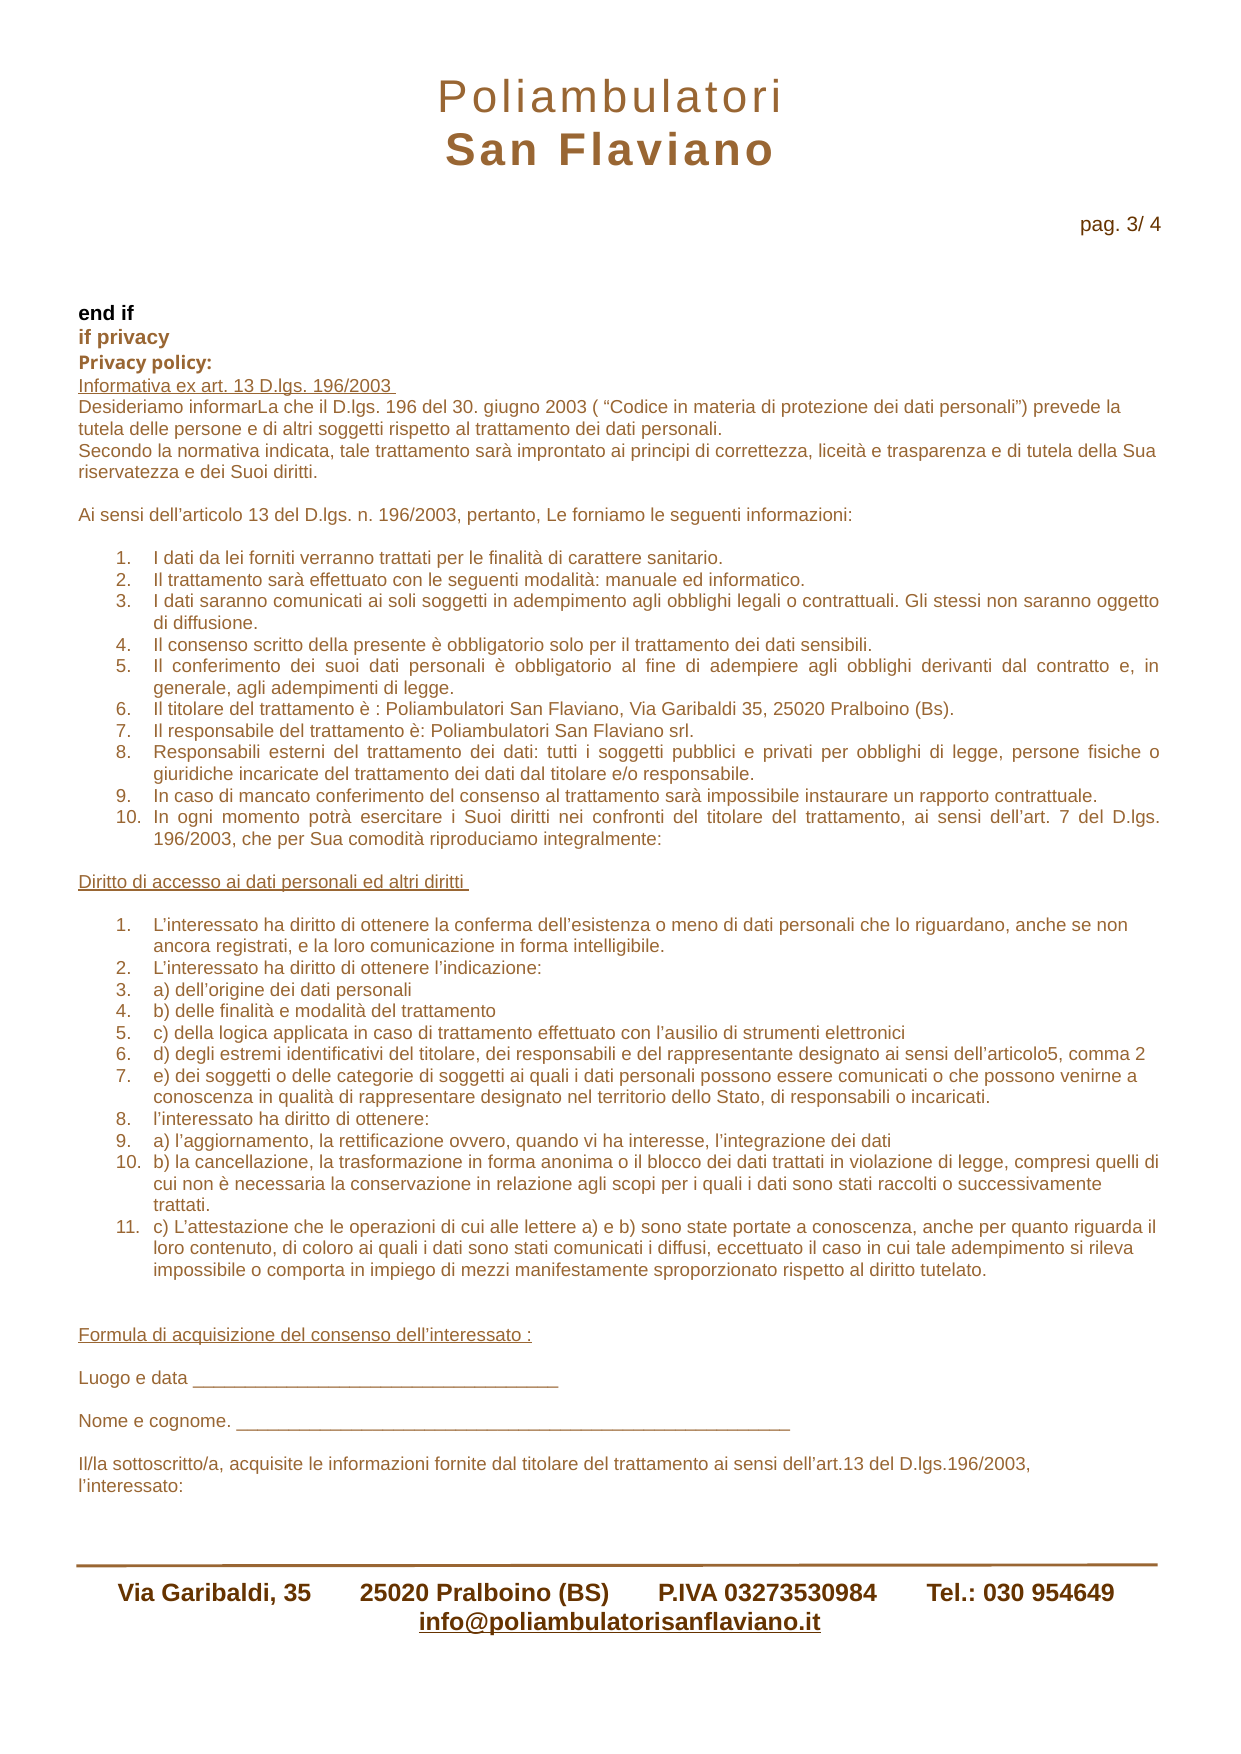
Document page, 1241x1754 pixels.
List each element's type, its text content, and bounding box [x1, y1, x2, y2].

list I dati da lei forniti verranno trattati per le finalità di carattere sanitario. [116, 547, 1161, 569]
list e) dei soggetti o delle categorie di soggetti ai quali i dati personali possono essere comunicati o che possono venirne a conoscenza in qualità di rappresentare designato nel territorio dello Stato, di responsabili o incaricati. [116, 1065, 1161, 1108]
text Il/la sottoscritto/a, acquisite le informazioni fornite dal titolare del trattamento ai sensi dell’art.13 del D.lgs.196/2003, [78, 1453, 1161, 1474]
text Ai sensi dell’articolo 13 del D.lgs. n. 196/2003, pertanto, Le forniamo le seguenti informazioni: [78, 504, 1161, 526]
text end if [78, 301, 1161, 325]
list a) l’aggiornamento, la rettificazione ovvero, quando vi ha interesse, l’integrazione dei dati [116, 1129, 1161, 1151]
list c) L’attestazione che le operazioni di cui alle lettere a) e b) sono state portate a conoscenza, anche per quanto riguarda il loro contenuto, di coloro ai quali i dati sono stati comunicati i diffusi, eccettuato il caso in cui tale adempimento si rileva impossibile o comporta in impiego di mezzi manifestamente sproporzionato rispetto al diritto tutelato. [116, 1216, 1161, 1280]
text Desideriamo informarLa che il D.lgs. 196 del 30. giugno 2003 ( “Codice in materia di protezione dei dati personali”) prevede la tutela delle persone e di altri soggetti rispetto al trattamento dei dati personali. [78, 396, 1161, 439]
list Il responsabile del trattamento è: Poliambulatori San Flaviano srl. [116, 720, 1161, 741]
text Secondo la normativa indicata, tale trattamento sarà improntato ai principi di correttezza, liceità e trasparenza e di tutela della Sua riservatezza e dei Suoi diritti. [78, 439, 1161, 482]
list Il conferimento dei suoi dati personali è obbligatorio al fine di adempiere agli obblighi derivanti dal contratto e, in generale, agli adempimenti di legge. [116, 655, 1161, 698]
list Il consenso scritto della presente è obbligatorio solo per il trattamento dei dati sensibili. [116, 633, 1161, 655]
list L’interessato ha diritto di ottenere l’indicazione: [116, 957, 1161, 978]
list Formula di acquisizione del consenso dell’interessato : [78, 1323, 1161, 1345]
list b) delle finalità e modalità del trattamento [116, 1000, 1161, 1022]
list Responsabili esterni del trattamento dei dati: tutti i soggetti pubblici e privati per obblighi di legge, persone fisiche o giuridiche incaricate del trattamento dei dati dal titolare e/o responsabile. [116, 741, 1161, 784]
text Informativa ex art. 13 D.lgs. 196/2003 [78, 375, 1161, 396]
text Diritto di accesso ai dati personali ed altri diritti [78, 871, 1161, 892]
text l’interessato: [78, 1474, 1161, 1496]
list c) della logica applicata in caso di trattamento effettuato con l’ausilio di strumenti elettronici [116, 1022, 1161, 1043]
list L’interessato ha diritto di ottenere la conferma dell’esistenza o meno di dati personali che lo riguardano, anche se non ancora registrati, e la loro comunicazione in forma intelligibile. [116, 914, 1161, 957]
list a) dell’origine dei dati personali [116, 978, 1161, 1000]
text if privacy [78, 325, 1161, 349]
list In caso di mancato conferimento del consenso al trattamento sarà impossibile instaurare un rapporto contrattuale. [116, 784, 1161, 806]
text Luogo e data ___________________________________ [78, 1367, 1161, 1388]
list l’interessato ha diritto di ottenere: [116, 1108, 1161, 1129]
text Nome e cognome. _____________________________________________________ [78, 1410, 1161, 1431]
list d) degli estremi identificativi del titolare, dei responsabili e del rappresentante designato ai sensi dell’articolo5, comma 2 [116, 1043, 1161, 1065]
text Privacy policy: [78, 349, 1161, 375]
list In ogni momento potrà esercitare i Suoi diritti nei confronti del titolare del trattamento, ai sensi dell’art. 7 del D.lgs. 196/2003, che per Sua comodità riproduciamo integralmente: [116, 806, 1161, 849]
list Il titolare del trattamento è : Poliambulatori San Flaviano, Via Garibaldi 35, 25020 Pralboino (Bs). [116, 698, 1161, 720]
list I dati saranno comunicati ai soli soggetti in adempimento agli obblighi legali o contrattuali. Gli stessi non saranno oggetto di diffusione. [116, 590, 1161, 633]
list b) la cancellazione, la trasformazione in forma anonima o il blocco dei dati trattati in violazione di legge, compresi quelli di cui non è necessaria la conservazione in relazione agli scopi per i quali i dati sono stati raccolti o successivamente trattati. [116, 1151, 1161, 1216]
list Il trattamento sarà effettuato con le seguenti modalità: manuale ed informatico. [116, 569, 1161, 590]
